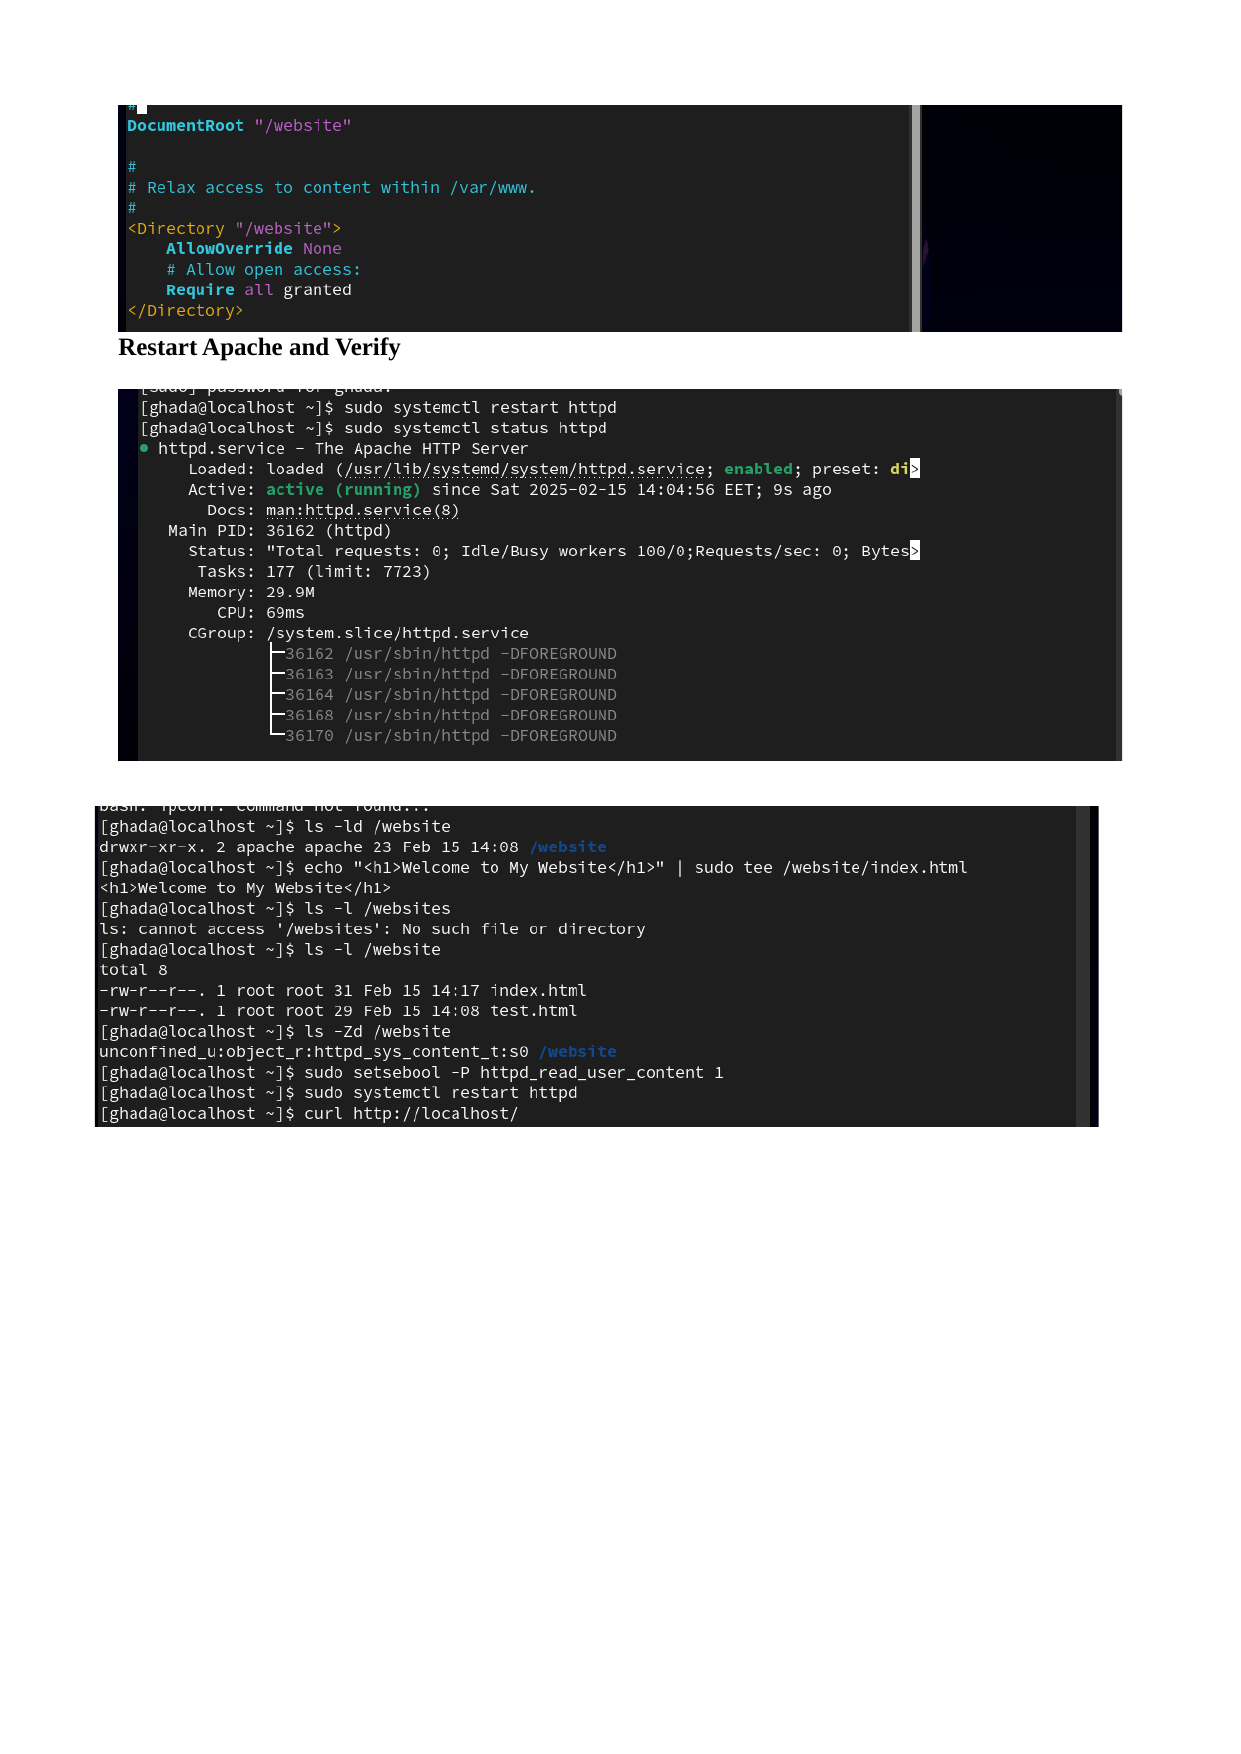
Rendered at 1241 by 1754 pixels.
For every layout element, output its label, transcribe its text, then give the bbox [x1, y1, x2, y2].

text Restart Apache and Verify [118, 332, 1122, 360]
picture [118, 105, 1123, 332]
picture [94, 806, 1099, 1127]
picture [118, 389, 1123, 761]
